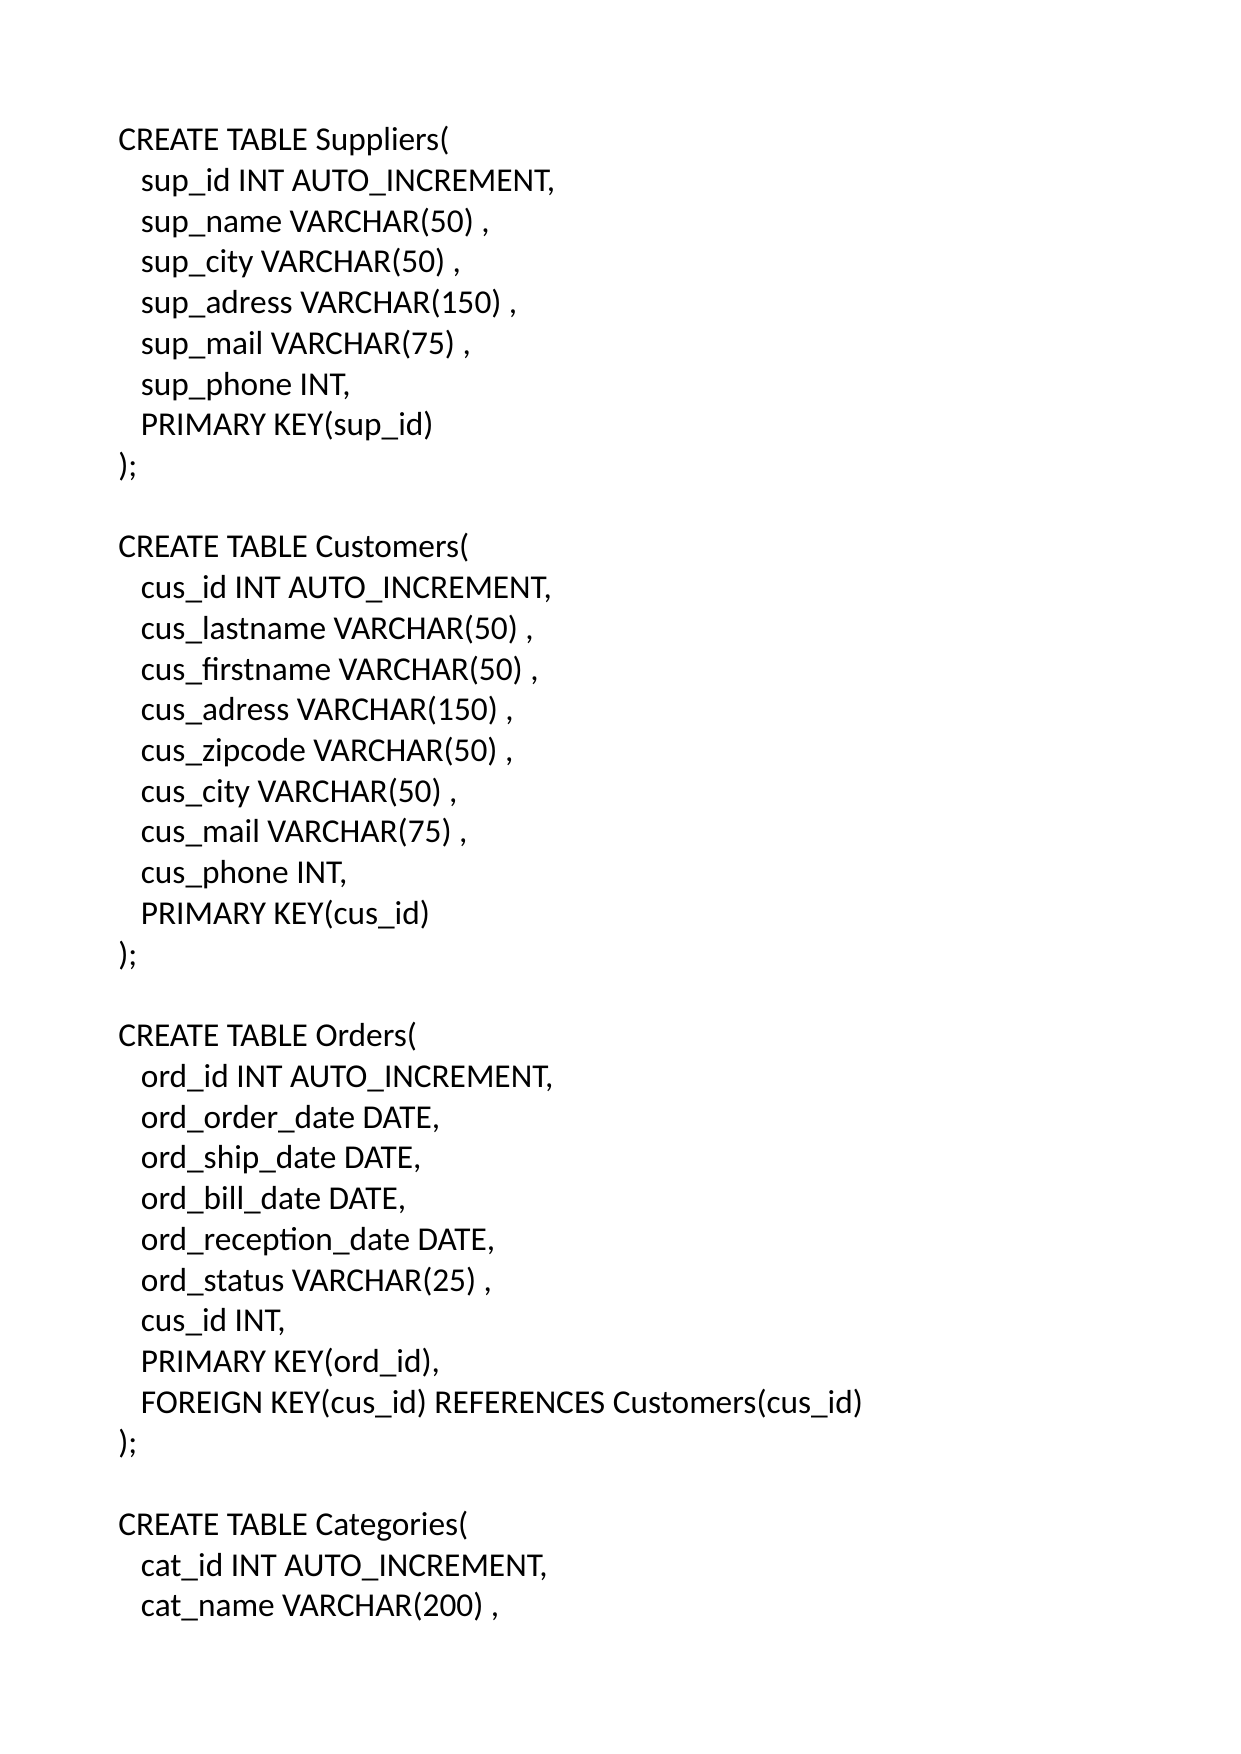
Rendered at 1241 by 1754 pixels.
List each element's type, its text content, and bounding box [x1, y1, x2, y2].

text PRIMARY KEY(cus_id) [118, 892, 1122, 933]
text cus_adress VARCHAR(150) , [118, 688, 1122, 729]
text cus_city VARCHAR(50) , [118, 770, 1122, 811]
text sup_phone INT, [118, 362, 1122, 403]
text cus_zipcode VARCHAR(50) , [118, 729, 1122, 770]
text cat_id INT AUTO_INCREMENT, [118, 1544, 1122, 1584]
text ord_ship_date DATE, [118, 1136, 1122, 1177]
text ord_order_date DATE, [118, 1096, 1122, 1136]
text ); [118, 933, 1122, 973]
text CREATE TABLE Suppliers( [118, 118, 1122, 159]
text PRIMARY KEY(ord_id), [118, 1340, 1122, 1381]
text ord_bill_date DATE, [118, 1177, 1122, 1218]
text ord_id INT AUTO_INCREMENT, [118, 1055, 1122, 1096]
text sup_name VARCHAR(50) , [118, 199, 1122, 240]
text sup_city VARCHAR(50) , [118, 240, 1122, 281]
text sup_id INT AUTO_INCREMENT, [118, 159, 1122, 199]
text cus_lastname VARCHAR(50) , [118, 607, 1122, 648]
text FOREIGN KEY(cus_id) REFERENCES Customers(cus_id) [118, 1381, 1122, 1421]
text cus_id INT, [118, 1299, 1122, 1340]
text cus_id INT AUTO_INCREMENT, [118, 566, 1122, 607]
text CREATE TABLE Categories( [118, 1503, 1122, 1544]
text ); [118, 1421, 1122, 1462]
text cus_mail VARCHAR(75) , [118, 811, 1122, 851]
text PRIMARY KEY(sup_id) [118, 403, 1122, 444]
text cus_firstname VARCHAR(50) , [118, 648, 1122, 688]
text ord_reception_date DATE, [118, 1218, 1122, 1258]
text sup_adress VARCHAR(150) , [118, 281, 1122, 322]
text ); [118, 444, 1122, 485]
text sup_mail VARCHAR(75) , [118, 322, 1122, 362]
text CREATE TABLE Customers( [118, 525, 1122, 566]
text ord_status VARCHAR(25) , [118, 1258, 1122, 1299]
text cat_name VARCHAR(200) , [118, 1584, 1122, 1625]
text cus_phone INT, [118, 851, 1122, 892]
text CREATE TABLE Orders( [118, 1014, 1122, 1055]
